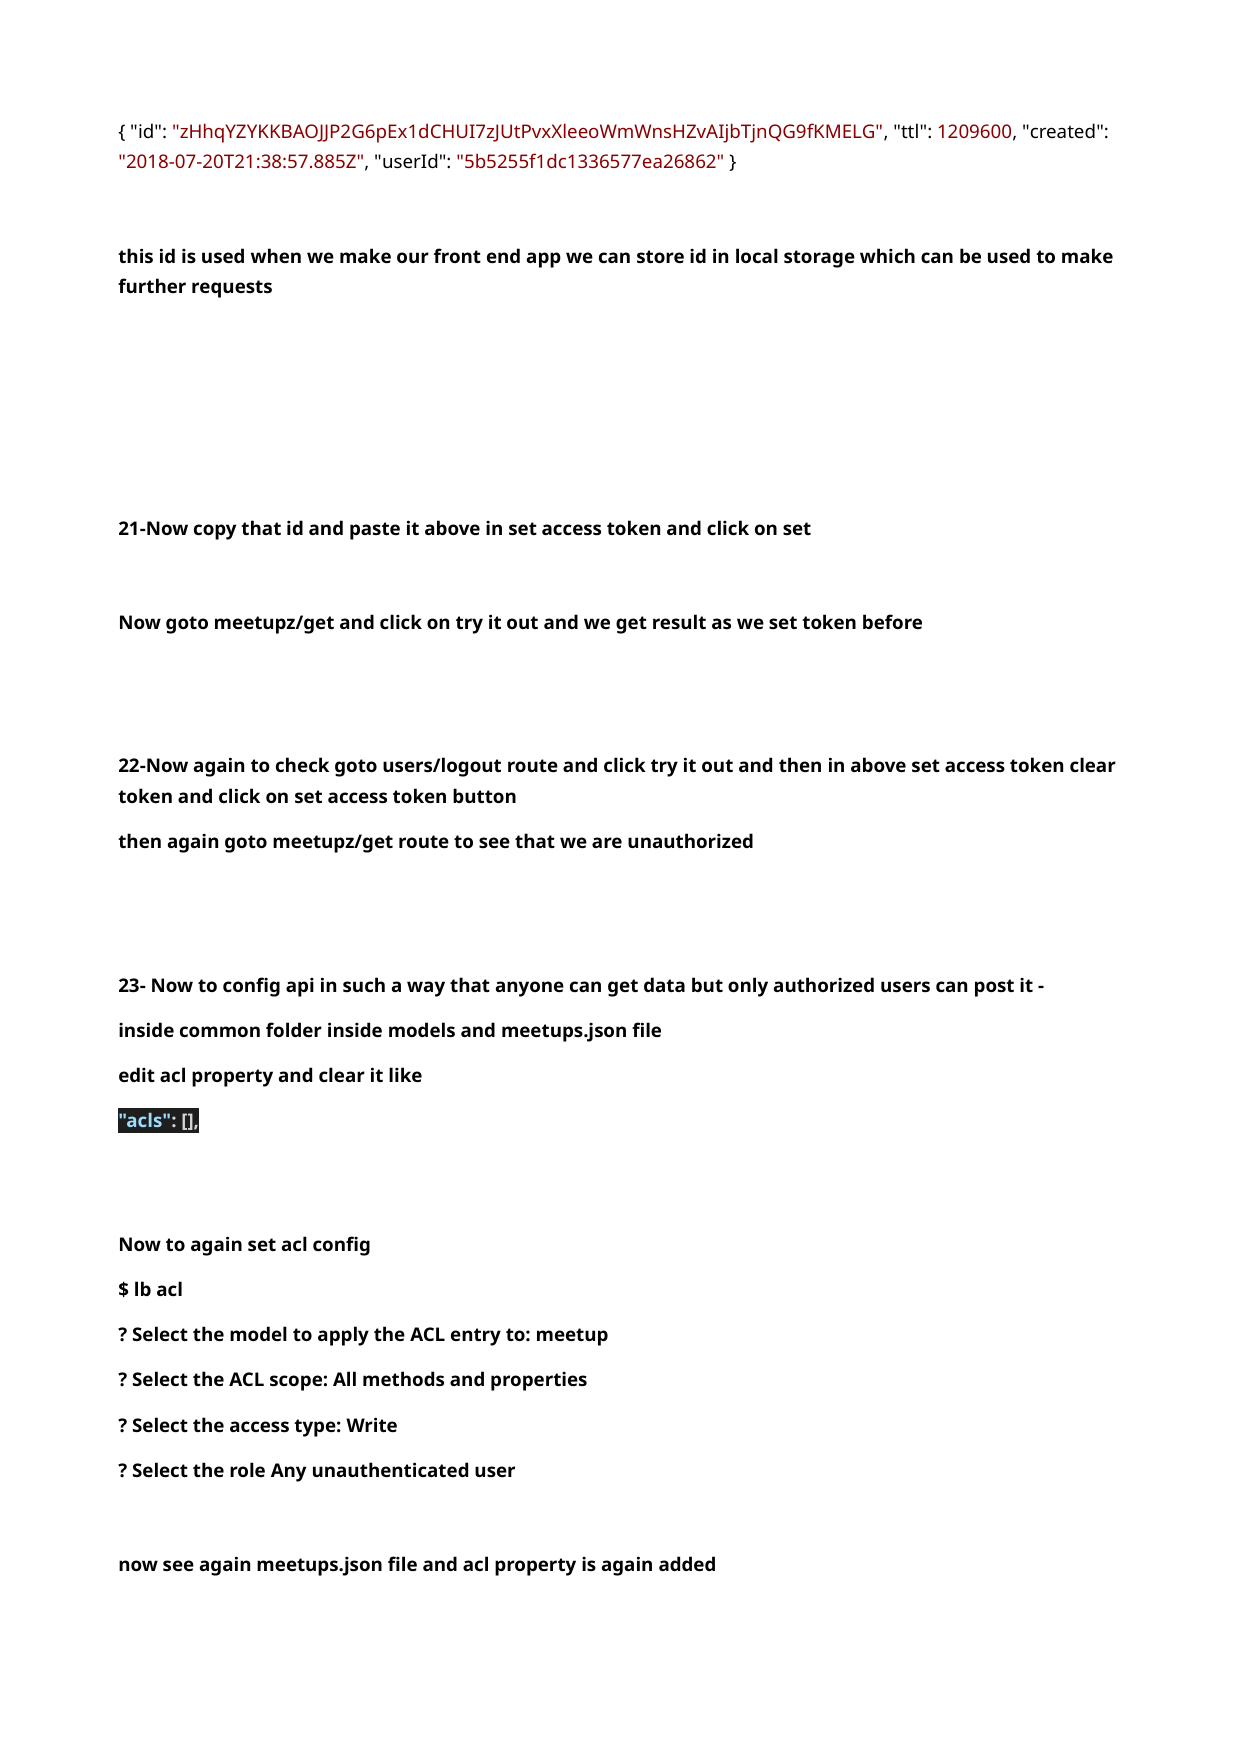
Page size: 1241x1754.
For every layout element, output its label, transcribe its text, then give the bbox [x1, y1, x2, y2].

text 22-Now again to check goto users/logout route and click try it out and then in above set access token clear token and click on set access token button [118, 753, 1122, 809]
text then again goto meetupz/get route to see that we are unauthorized [118, 828, 1122, 854]
text $ lb acl [118, 1276, 1122, 1302]
text ? Select the ACL scope: All methods and properties [118, 1367, 1122, 1392]
text ? Select the role Any unauthenticated user [118, 1457, 1122, 1483]
text { "id": "zHhqYZYKKBAOJJP2G6pEx1dCHUI7zJUtPvxXleeoWmWnsHZvAIjbTjnQG9fKMELG", "ttl": 1209600, "created": "2018-07-20T21:38:57.885Z", "userId": "5b5255f1dc1336577ea26862" } [118, 118, 1122, 174]
text ? Select the model to apply the ACL entry to: meetup [118, 1322, 1122, 1347]
text Now to again set acl config [118, 1231, 1122, 1257]
text Now goto meetupz/get and click on try it out and we get result as we set token before [118, 609, 1122, 635]
text ? Select the access type: Write [118, 1412, 1122, 1437]
text "acls": [], [118, 1107, 1122, 1133]
text now see again meetups.json file and acl property is again added [118, 1551, 1122, 1577]
text edit acl property and clear it like [118, 1062, 1122, 1088]
text 21-Now copy that id and paste it above in set access token and click on set [118, 515, 1122, 541]
text this id is used when we make our front end app we can store id in local storage which can be used to make further requests [118, 243, 1122, 299]
text 23- Now to config api in such a way that anyone can get data but only authorized users can post it - [118, 972, 1122, 997]
text inside common folder inside models and meetups.json file [118, 1017, 1122, 1043]
